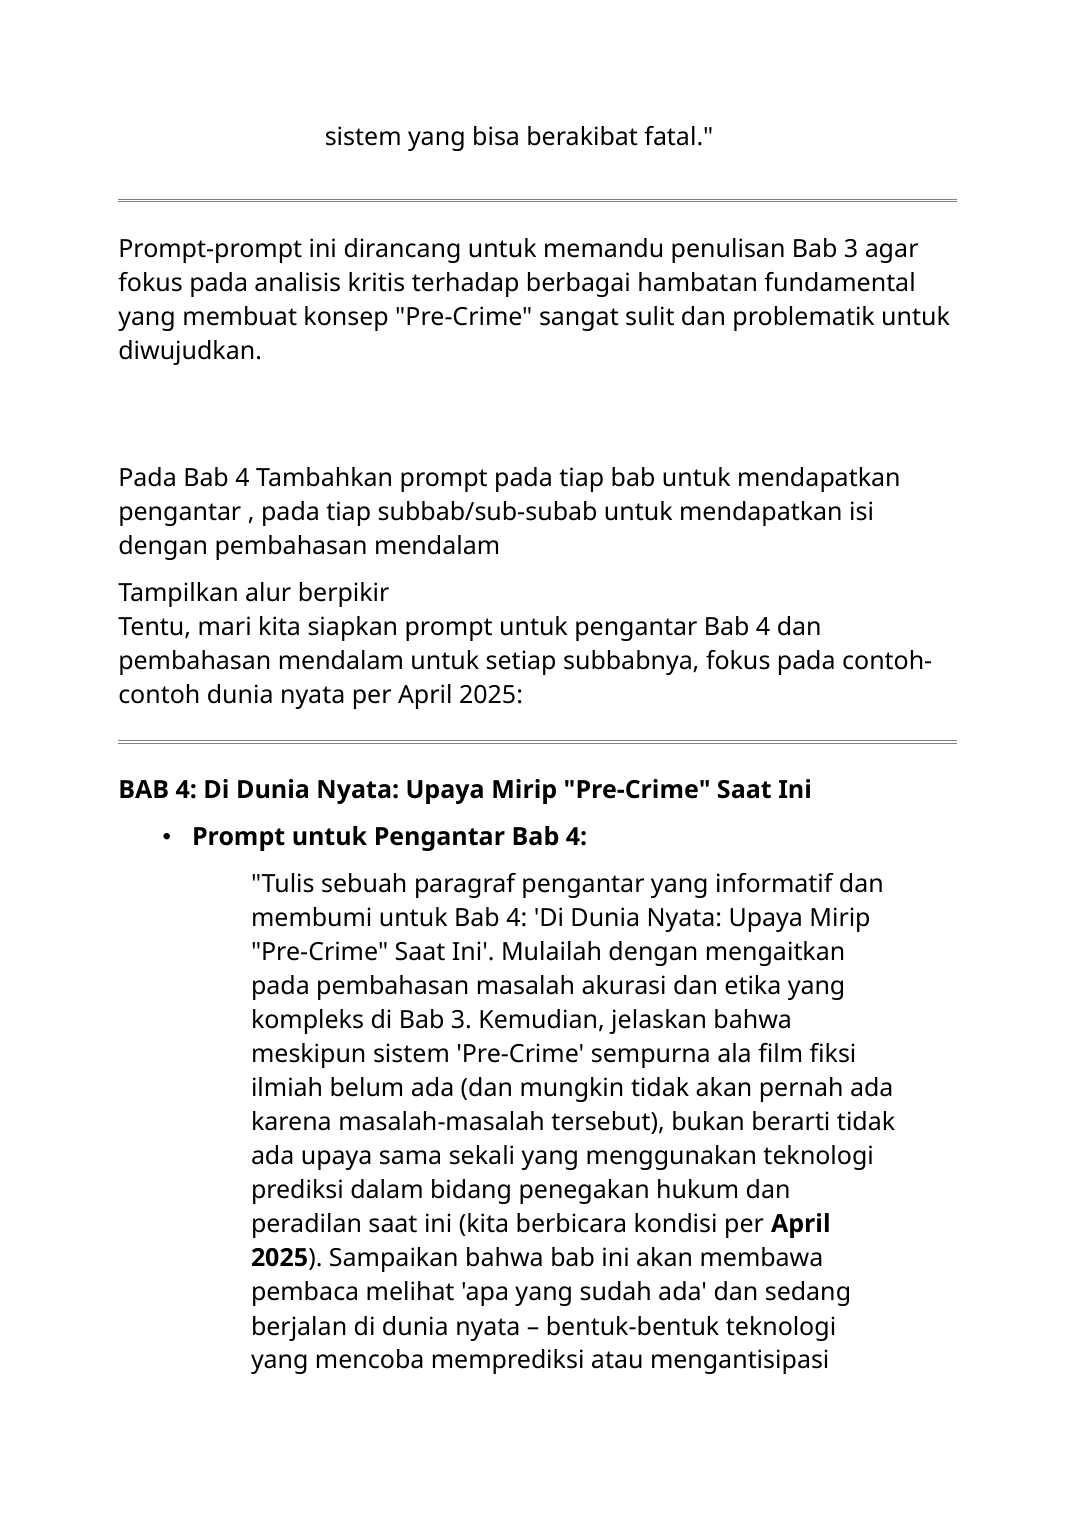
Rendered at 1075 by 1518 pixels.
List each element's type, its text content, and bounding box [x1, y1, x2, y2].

text Tentu, mari kita siapkan prompt untuk pengantar Bab 4 dan pembahasan mendalam untuk setiap subbabnya, fokus pada contoh-contoh dunia nyata per April 2025: [118, 609, 957, 711]
list Prompt untuk Pengantar Bab 4: [162, 819, 957, 853]
text Prompt-prompt ini dirancang untuk memandu penulisan Bab 3 agar fokus pada analisis kritis terhadap berbagai hambatan fundamental yang membuat konsep "Pre-Crime" sangat sulit dan problematik untuk diwujudkan. [118, 231, 957, 367]
text BAB 4: Di Dunia Nyata: Upaya Mirip "Pre-Crime" Saat Ini [118, 772, 957, 806]
text Tampilkan alur berpikir [118, 574, 957, 609]
list sistem yang bisa berakibat fatal." [295, 118, 898, 152]
list "Tulis sebuah paragraf pengantar yang informatif dan membumi untuk Bab 4: 'Di Dunia Nyata: Upaya Mirip "Pre-Crime" Saat Ini'. Mulailah dengan mengaitkan pada pembahasan masalah akurasi dan etika yang kompleks di Bab 3. Kemudian, jelaskan bahwa meskipun sistem 'Pre-Crime' sempurna ala film fiksi ilmiah belum ada (dan mungkin tidak akan pernah ada karena masalah-masalah tersebut), bukan berarti tidak ada upaya sama sekali yang menggunakan teknologi prediksi dalam bidang penegakan hukum dan peradilan saat ini (kita berbicara kondisi per April 2025). Sampaikan bahwa bab ini akan membawa pembaca melihat 'apa yang sudah ada' dan sedang berjalan di dunia nyata – bentuk-bentuk teknologi yang mencoba memprediksi atau mengantisipasi [221, 865, 898, 1376]
text Pada Bab 4 Tambahkan prompt pada tiap bab untuk mendapatkan pengantar , pada tiap subbab/sub-subab untuk mendapatkan isi dengan pembahasan mendalam [118, 460, 957, 562]
